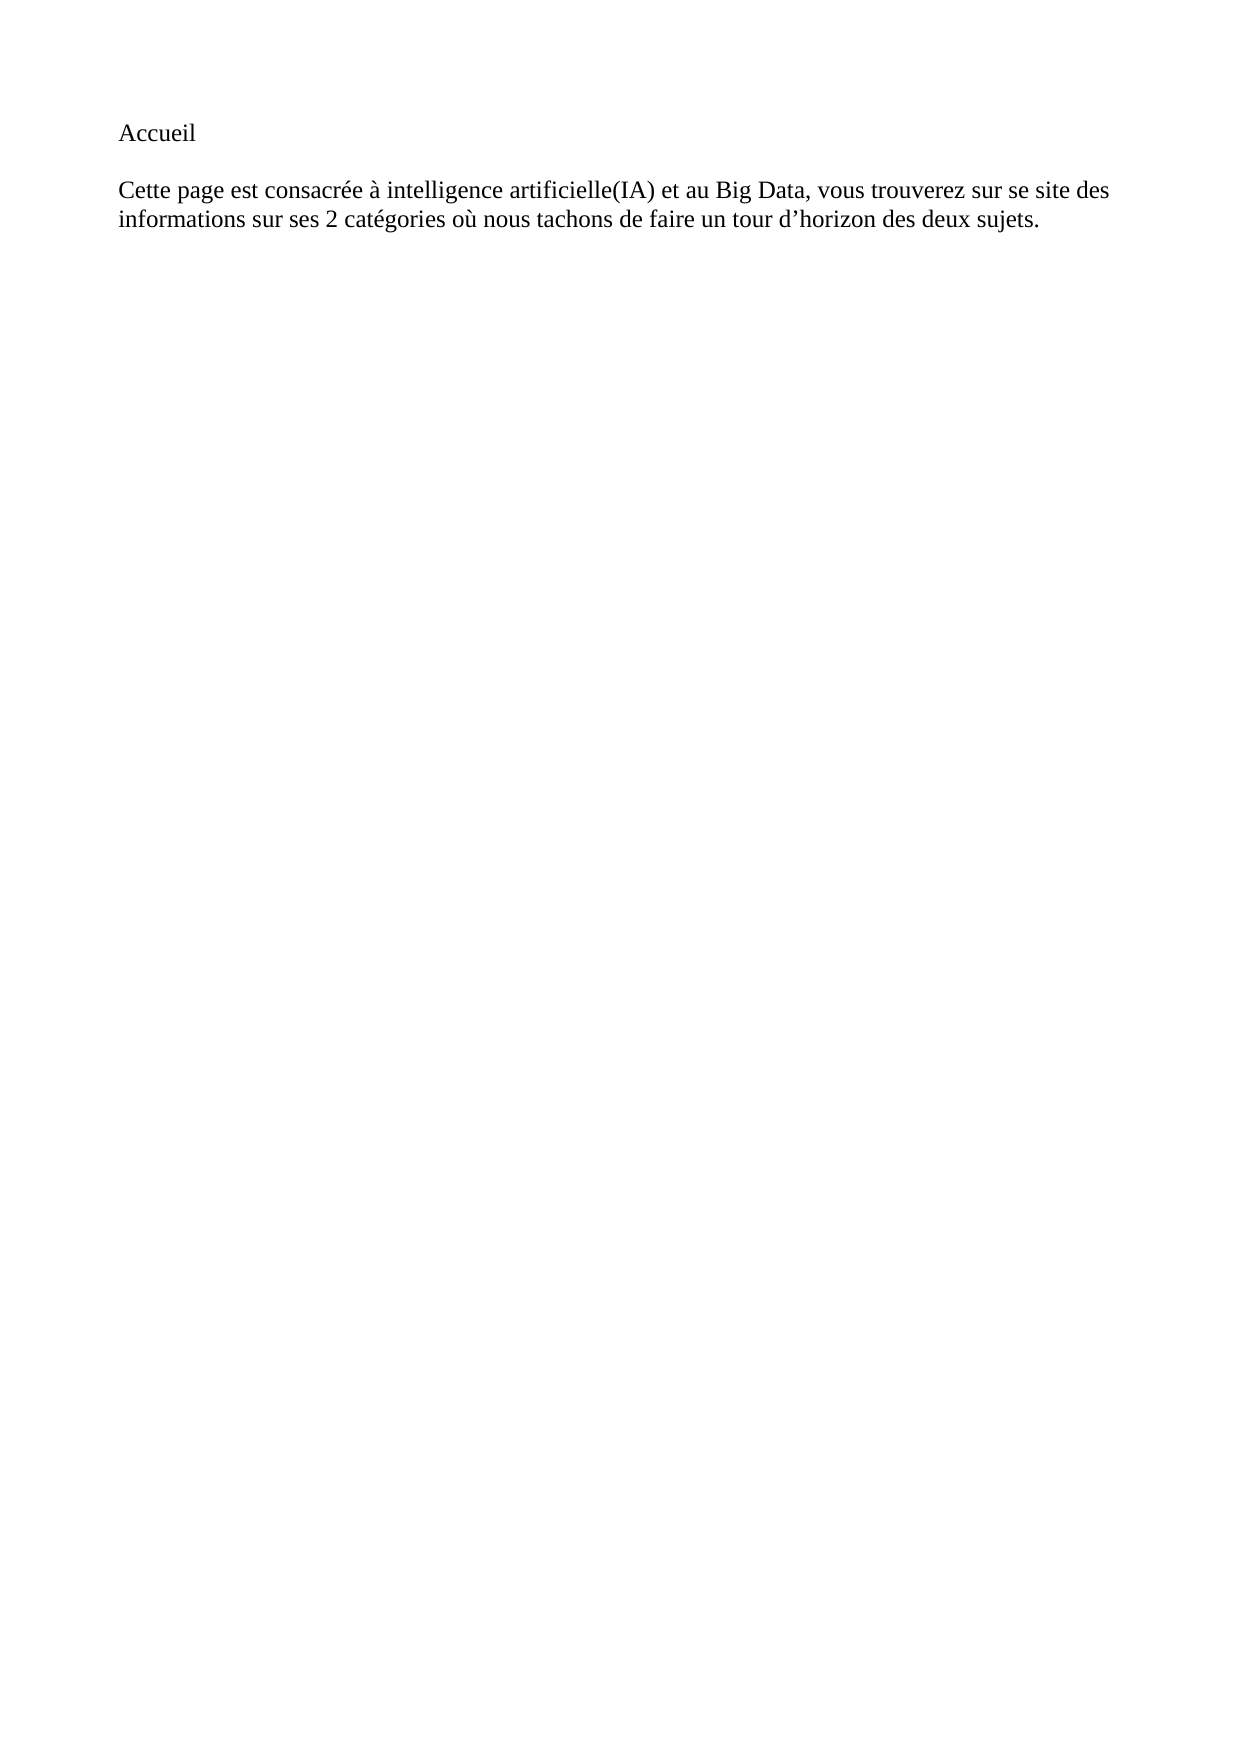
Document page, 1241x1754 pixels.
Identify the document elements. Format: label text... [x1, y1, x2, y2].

text Accueil [118, 118, 1122, 147]
text Cette page est consacrée à intelligence artificielle(IA) et au Big Data, vous trouverez sur se site des informations sur ses 2 catégories où nous tachons de faire un tour d’horizon des deux sujets. [118, 176, 1122, 233]
